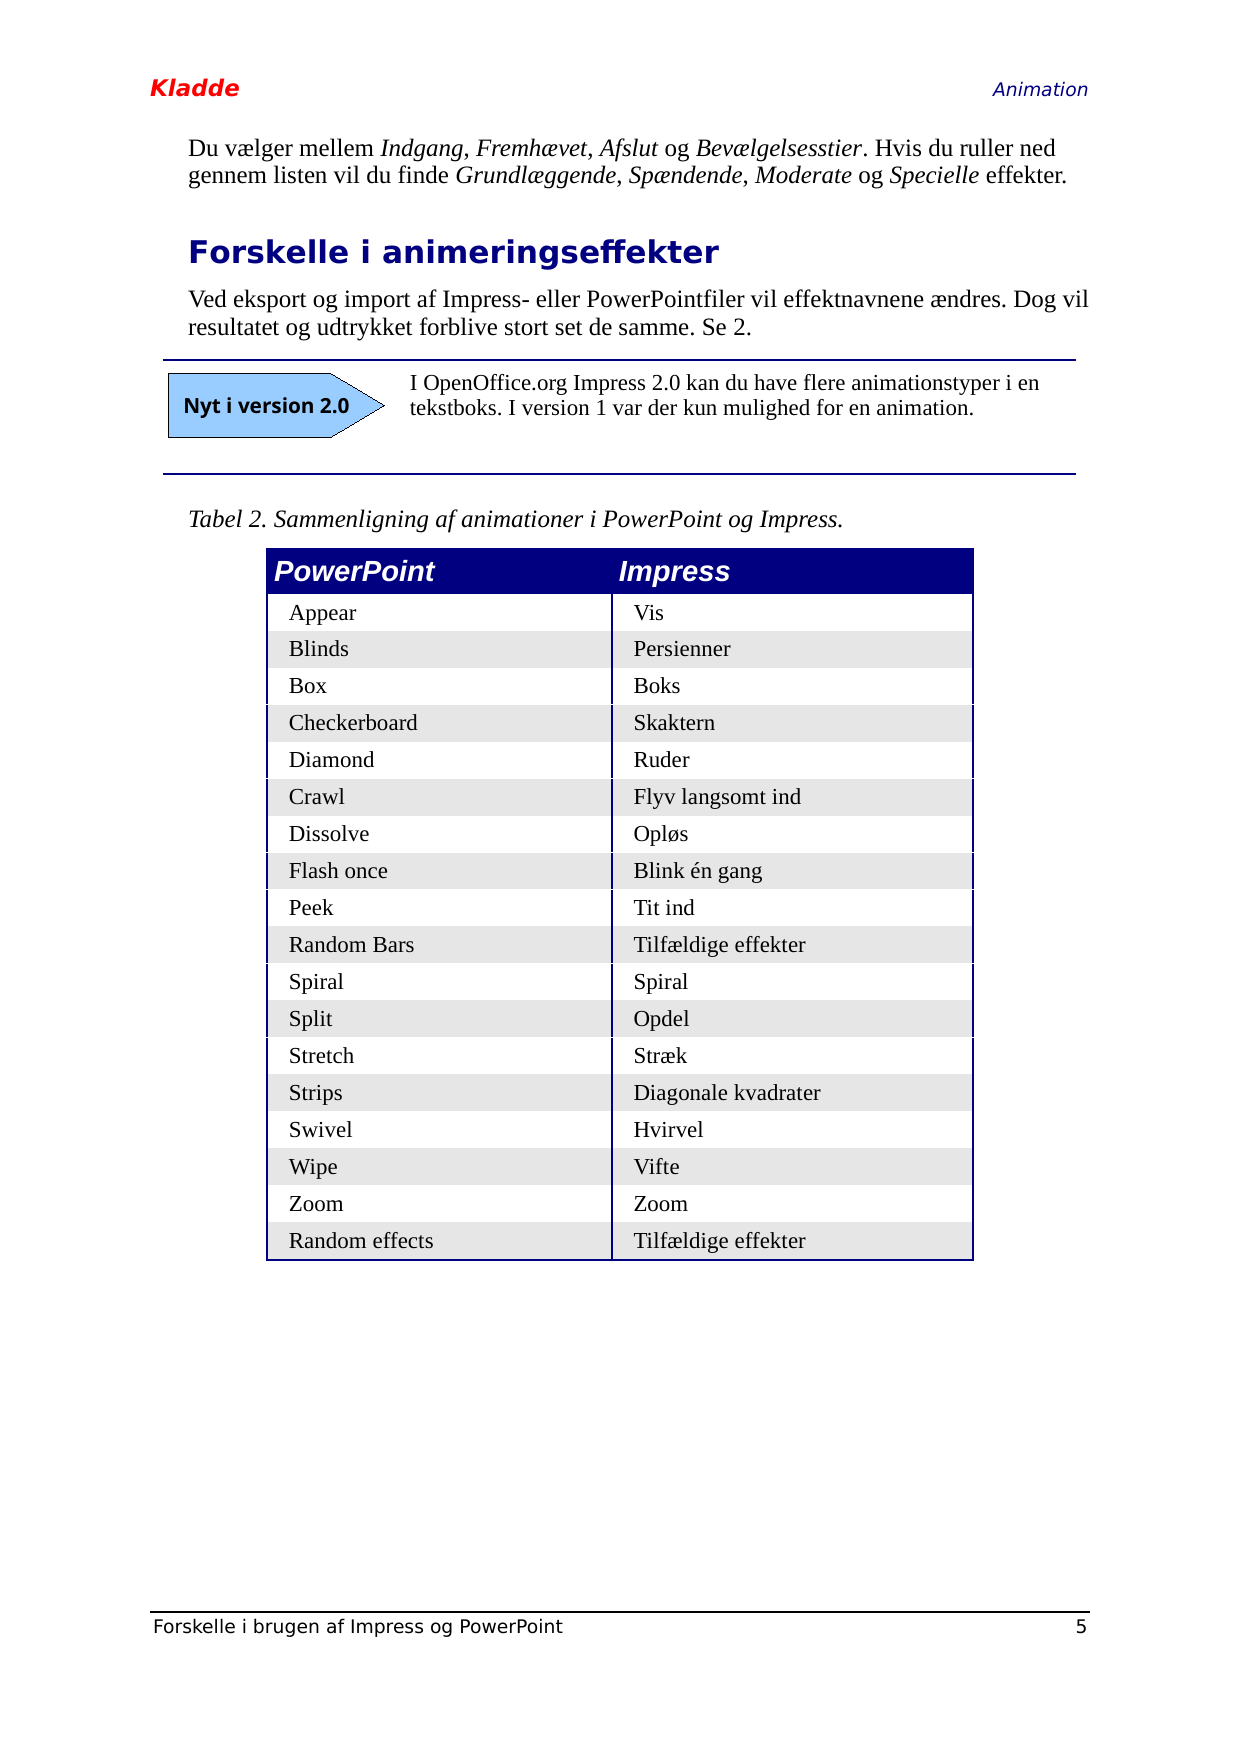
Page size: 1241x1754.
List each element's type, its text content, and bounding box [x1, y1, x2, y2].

table_cell Zoom [613, 1185, 972, 1222]
table_cell Appear [268, 594, 611, 631]
table_cell Diamond [268, 742, 611, 778]
table_cell Crawl [268, 779, 611, 816]
table_cell Tilfældige effekter [613, 926, 972, 963]
table_cell Vifte [613, 1148, 972, 1185]
table_cell Wipe [268, 1148, 611, 1185]
table_cell Skaktern [613, 705, 972, 742]
table_cell Dissolve [268, 816, 611, 852]
table_cell Opdel [613, 1000, 972, 1037]
table_cell Ruder [613, 742, 972, 778]
table_cell Peek [268, 890, 611, 926]
table_cell Checkerboard [268, 705, 611, 742]
table_header Impress [613, 550, 972, 594]
table_header [163, 361, 386, 473]
table_cell Opløs [613, 816, 972, 852]
table_cell Swivel [268, 1111, 611, 1148]
table_cell Stretch [268, 1038, 611, 1074]
table_cell Blinds [268, 631, 611, 668]
table_cell Zoom [268, 1185, 611, 1222]
table_cell Hvirvel [613, 1111, 972, 1148]
table_cell Tilfældige effekter [613, 1222, 972, 1259]
table_cell Spiral [268, 964, 611, 1000]
table_cell Flash once [268, 853, 611, 889]
table_cell Random Bars [268, 926, 611, 963]
table_cell Split [268, 1000, 611, 1037]
table_cell Vis [613, 594, 972, 631]
table_cell Persienner [613, 631, 972, 668]
table_cell Tit ind [613, 890, 972, 926]
subtitle Forskelle i animeringseffekter [188, 234, 1090, 271]
table_cell Strips [268, 1074, 611, 1111]
table_cell Random effects [268, 1222, 611, 1259]
table_cell Boks [613, 668, 972, 704]
table_cell Stræk [613, 1038, 972, 1074]
text Du vælger mellem Indgang, Fremhævet, Afslut og Bevælgelsesstier. Hvis du ruller ned gennem listen vil du finde Grundlæggende, Spændende, Moderate og Specielle effekter. [188, 134, 1090, 189]
text Ved eksport og import af Impress- eller PowerPointfiler vil effektnavnene ændres. Dog vil resultatet og udtrykket forblive stort set de samme. Se Tabel 2. [188, 285, 1090, 341]
text Tabel 2. Sammenligning af animationer i PowerPoint og Impress. [188, 505, 1090, 533]
table_cell Diagonale kvadrater [613, 1074, 972, 1111]
table_cell Blink én gang [613, 853, 972, 889]
table_header PowerPoint [268, 550, 611, 594]
table_cell Spiral [613, 964, 972, 1000]
table_header I OpenOffice.org Impress 2.0 kan du have flere animationstyper i en tekstboks. I version 1 var der kun mulighed for en animation. [386, 361, 1076, 473]
table_cell Flyv langsomt ind [613, 779, 972, 816]
table_cell Box [268, 668, 611, 704]
